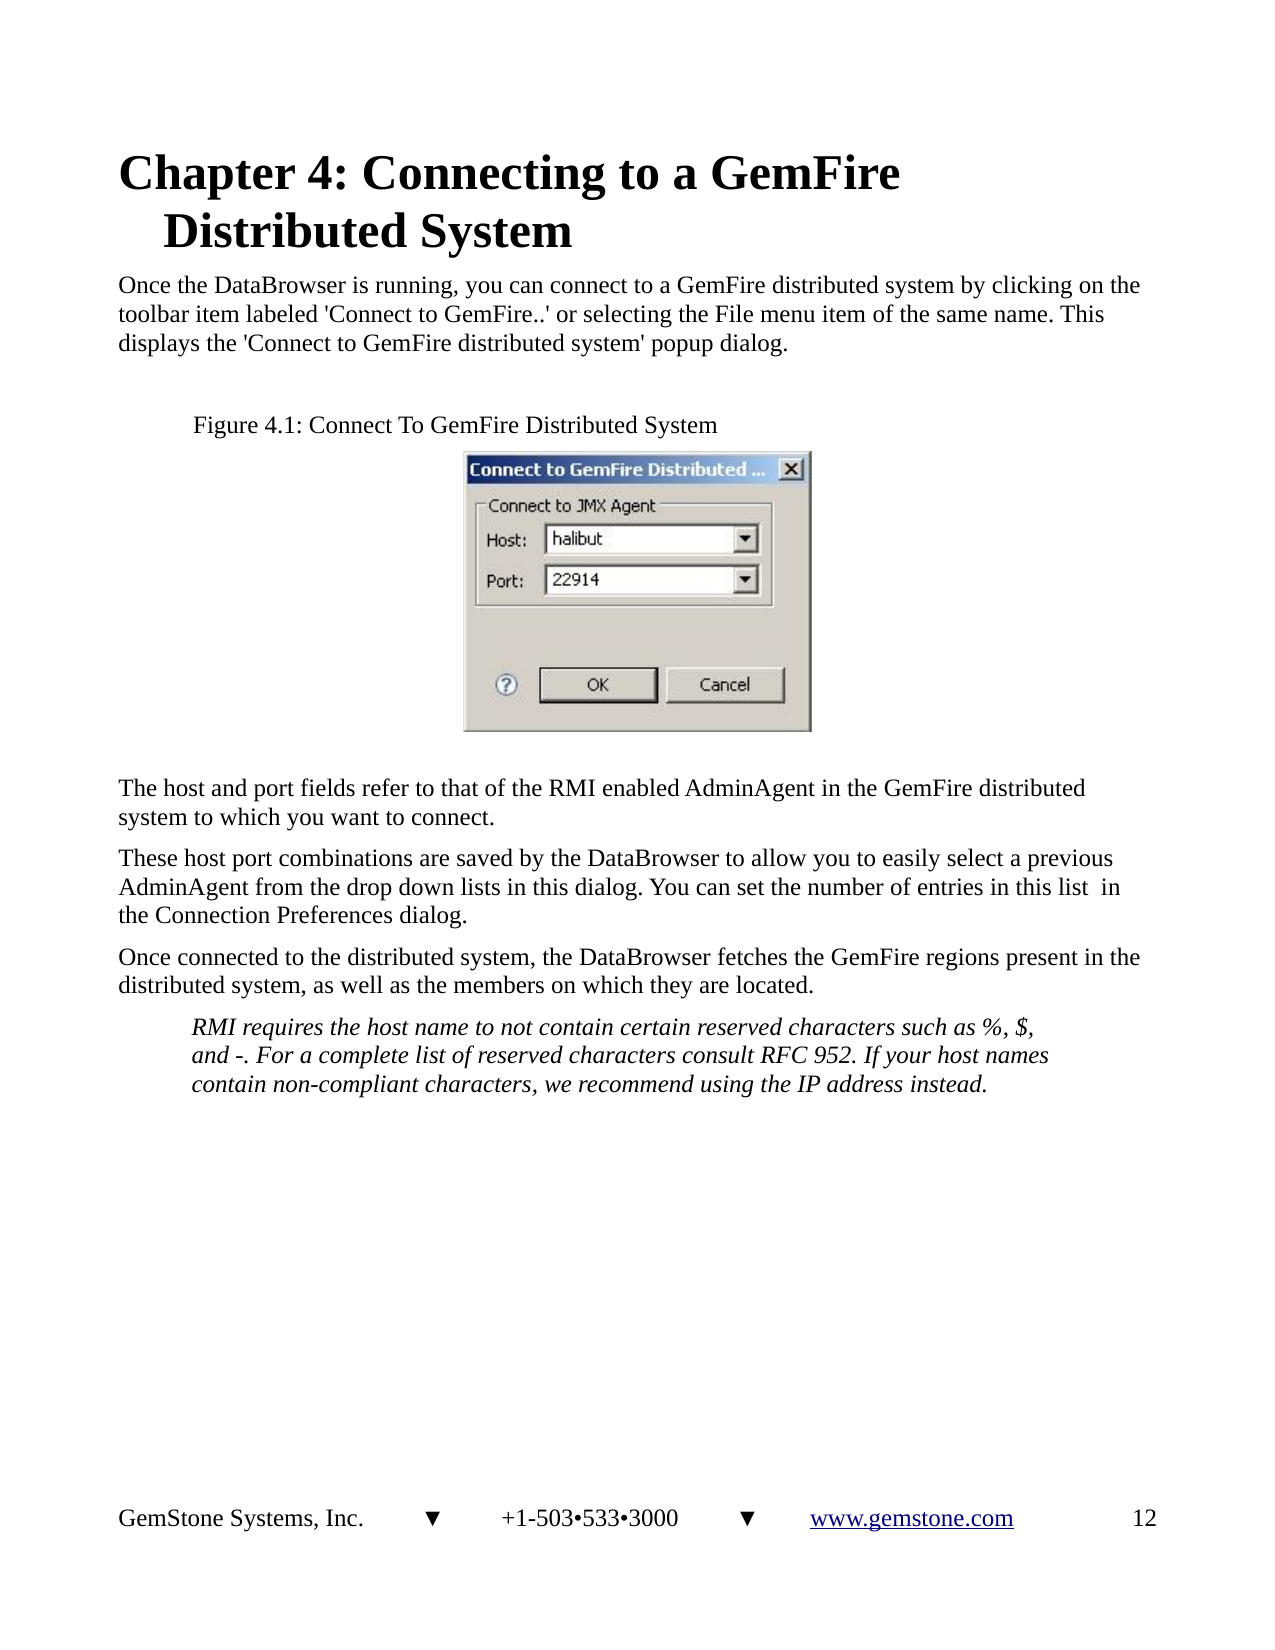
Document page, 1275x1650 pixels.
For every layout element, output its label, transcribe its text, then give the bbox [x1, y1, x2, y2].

subtitle Chapter 4: Connecting to a GemFire Distributed System [118, 143, 1157, 258]
text Once connected to the distributed system, the DataBrowser fetches the GemFire regions present in the distributed system, as well as the members on which they are located. [118, 942, 1157, 999]
picture [463, 451, 812, 732]
text The host and port fields refer to that of the RMI enabled AdminAgent in the GemFire distributed system to which you want to connect. [118, 773, 1157, 830]
text Once the DataBrowser is running, you can connect to a GemFire distributed system by clicking on the toolbar item labeled 'Connect to GemFire..' or selecting the File menu item of the same name. This displays the 'Connect to GemFire distributed system' popup dialog. [118, 271, 1157, 357]
text Figure 4.1: Connect To GemFire Distributed System [193, 411, 1077, 439]
text These host port combinations are saved by the DataBrowser to allow you to easily select a previous AdminAgent from the drop down lists in this dialog. You can set the number of entries in this list in the Connection Preferences dialog. [118, 843, 1157, 929]
text RMI requires the host name to not contain certain reserved characters such as %, $, and -. For a complete list of reserved characters consult RFC 952. If your host names contain non-compliant characters, we recommend using the IP address instead. [191, 1012, 1071, 1098]
